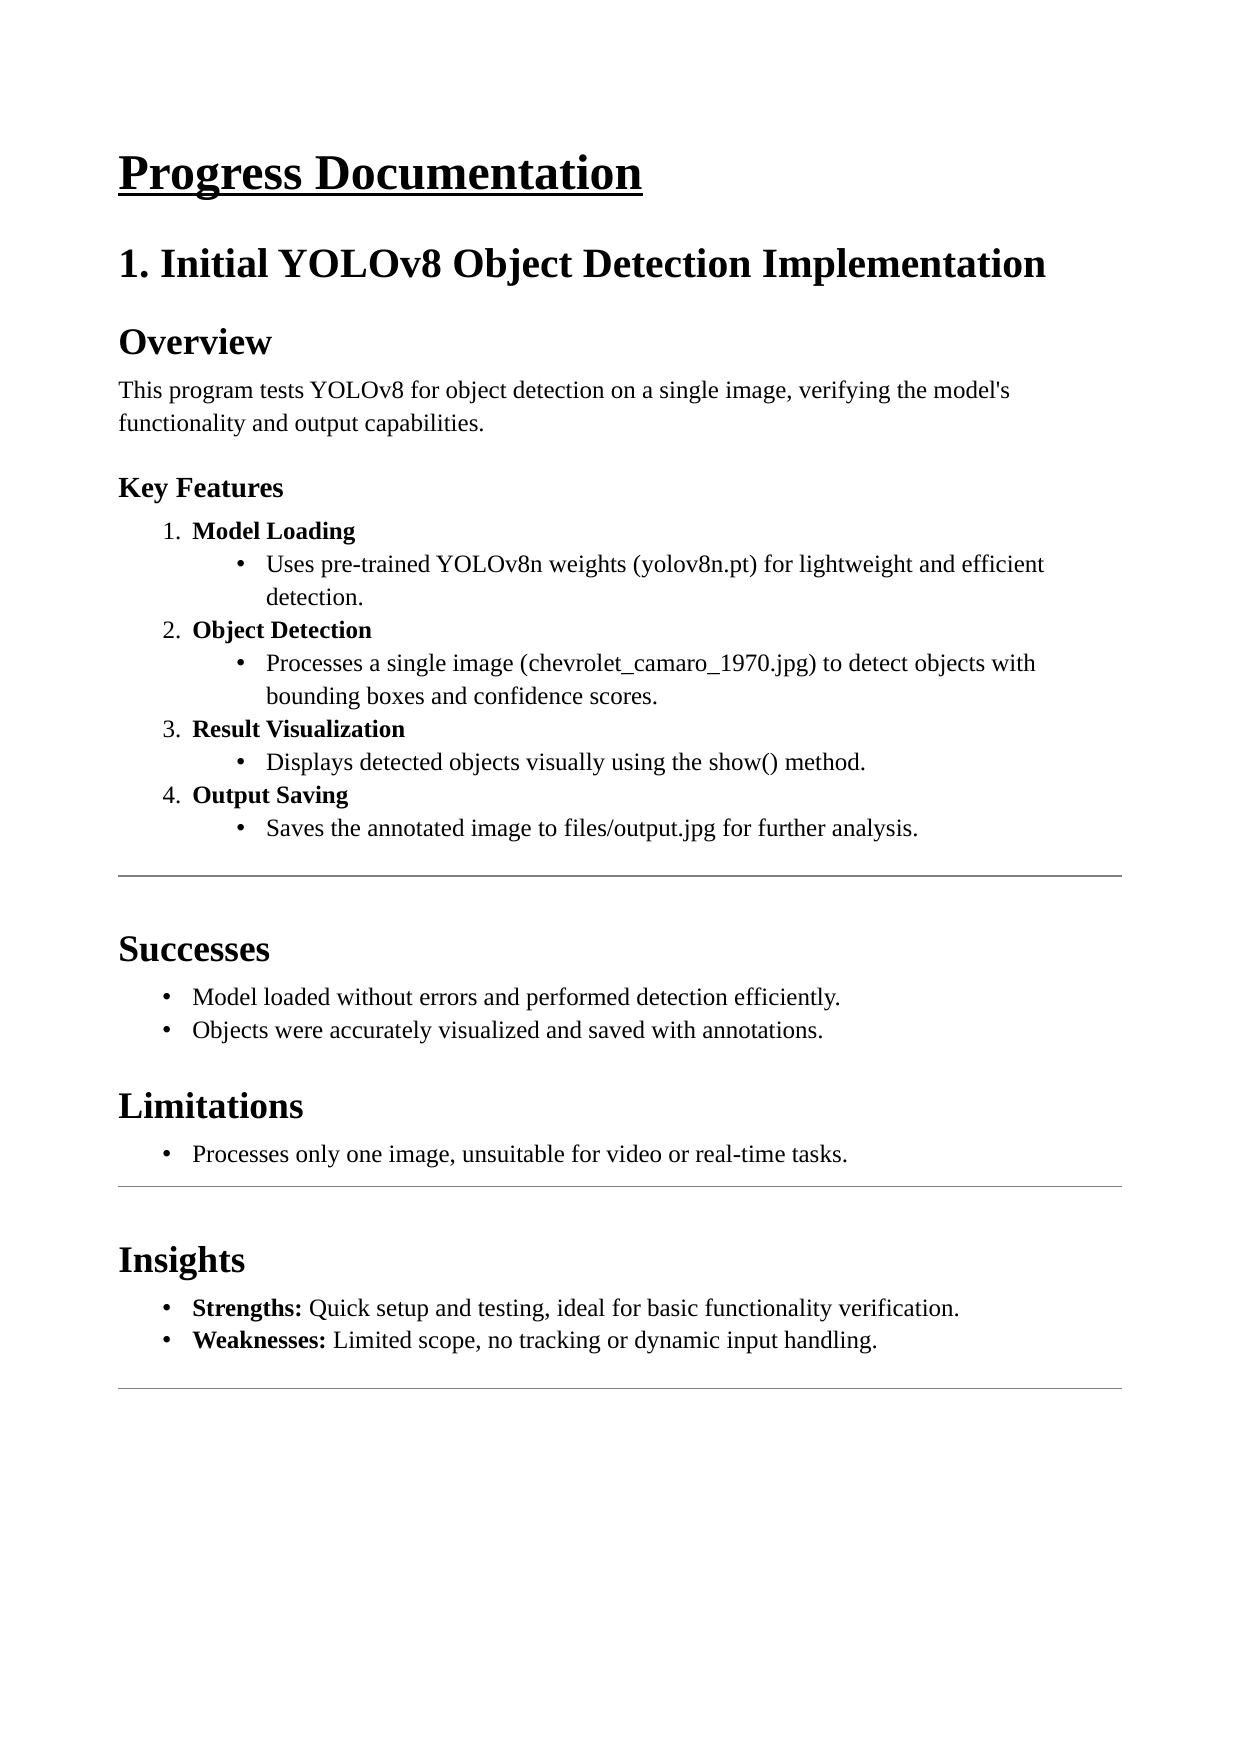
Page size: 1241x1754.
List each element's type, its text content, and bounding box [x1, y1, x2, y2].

list Saves the annotated image to files/output.jpg for further analysis. [236, 813, 1122, 842]
subtitle Successes [118, 926, 1122, 969]
list Weaknesses: Limited scope, no tracking or dynamic input handling. [162, 1326, 1122, 1354]
subtitle Key Features [118, 470, 1122, 504]
subtitle Progress Documentation [118, 143, 1122, 201]
list Model loaded without errors and performed detection efficiently. [162, 982, 1122, 1011]
list Objects were accurately visualized and saved with annotations. [162, 1015, 1122, 1043]
list Output Saving [162, 780, 1122, 809]
list Uses pre-trained YOLOv8n weights (yolov8n.pt) for lightweight and efficient detection. [236, 549, 1122, 611]
text This program tests YOLOv8 for object detection on a single image, verifying the model's functionality and output capabilities. [118, 375, 1122, 437]
list Displays detected objects visually using the show() method. [236, 747, 1122, 776]
subtitle Overview [118, 319, 1122, 362]
list Object Detection [162, 615, 1122, 644]
list Strengths: Quick setup and testing, ideal for basic functionality verification. [162, 1293, 1122, 1321]
list Processes a single image (chevrolet_camaro_1970.jpg) to detect objects with bounding boxes and confidence scores. [236, 648, 1122, 710]
list Result Visualization [162, 714, 1122, 743]
subtitle 1. Initial YOLOv8 Object Detection Implementation [118, 238, 1122, 286]
list Model Loading [162, 516, 1122, 545]
subtitle Limitations [118, 1083, 1122, 1126]
list Processes only one image, unsuitable for video or real-time tasks. [162, 1139, 1122, 1168]
subtitle Insights [118, 1237, 1122, 1280]
